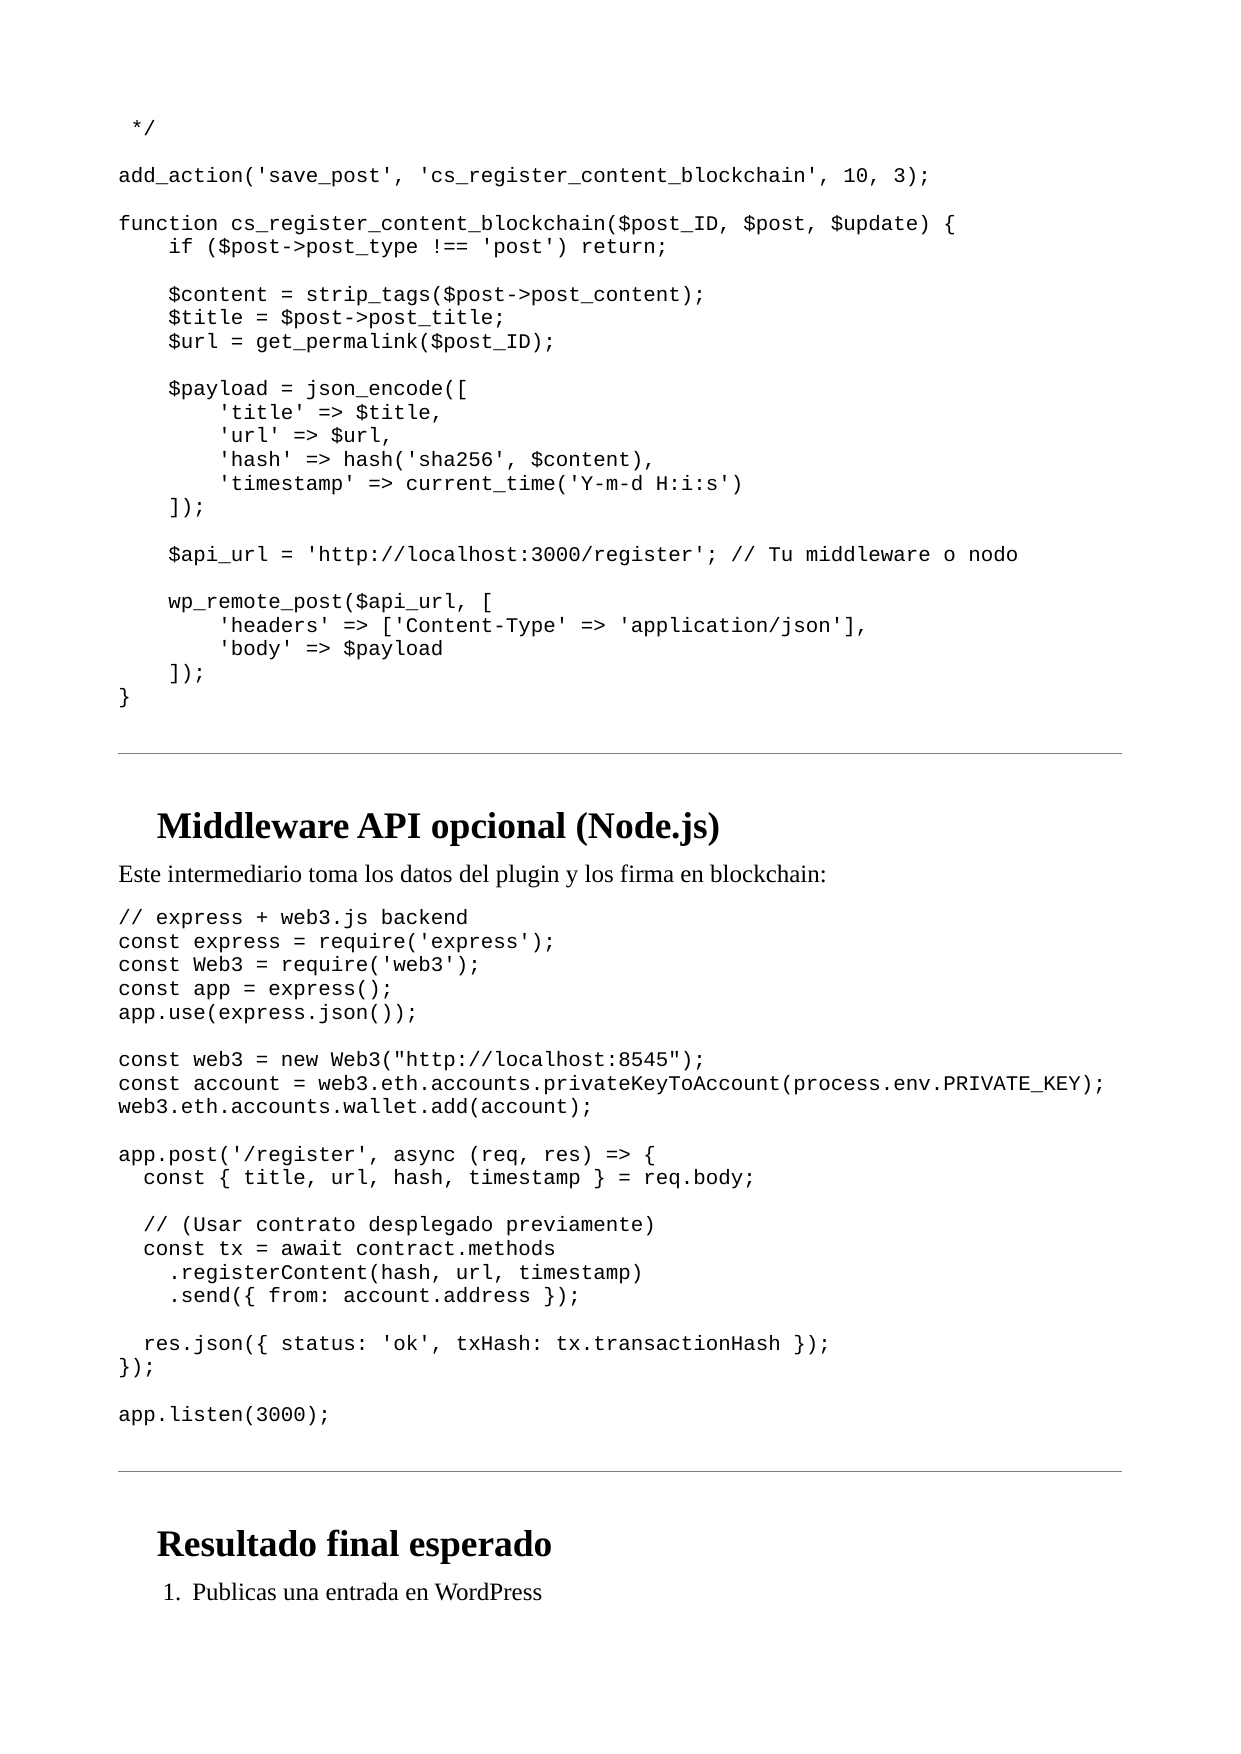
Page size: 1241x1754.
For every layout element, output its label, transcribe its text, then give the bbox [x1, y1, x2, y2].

text ]); [118, 662, 1122, 686]
text .registerContent(hash, url, timestamp) [118, 1262, 1122, 1285]
text $payload = json_encode([ [118, 378, 1122, 402]
text } [118, 686, 1122, 709]
text function cs_register_content_blockchain($post_ID, $post, $update) { [118, 213, 1122, 236]
text const express = require('express'); [118, 931, 1122, 954]
text ]); [118, 496, 1122, 520]
text $url = get_permalink($post_ID); [118, 331, 1122, 354]
text const app = express(); [118, 978, 1122, 1002]
text 'body' => $payload [118, 638, 1122, 662]
text app.post('/register', async (req, res) => { [118, 1143, 1122, 1167]
text $title = $post->post_title; [118, 307, 1122, 331]
text const tx = await contract.methods [118, 1238, 1122, 1262]
text const { title, url, hash, timestamp } = req.body; [118, 1167, 1122, 1191]
text $content = strip_tags($post->post_content); [118, 284, 1122, 307]
text res.json({ status: 'ok', txHash: tx.transactionHash }); [118, 1333, 1122, 1356]
text const account = web3.eth.accounts.privateKeyToAccount(process.env.PRIVATE_KEY); [118, 1073, 1122, 1096]
text 'headers' => ['Content-Type' => 'application/json'], [118, 615, 1122, 638]
text app.listen(3000); [118, 1404, 1122, 1427]
subtitle 🌐 Middleware API opcional (Node.js) [118, 804, 1122, 847]
subtitle ✅ Resultado final esperado [118, 1522, 1122, 1565]
text 'title' => $title, [118, 402, 1122, 426]
text wp_remote_post($api_url, [ [118, 591, 1122, 615]
text 'hash' => hash('sha256', $content), [118, 449, 1122, 473]
text 'timestamp' => current_time('Y-m-d H:i:s') [118, 473, 1122, 496]
text $api_url = 'http://localhost:3000/register'; // Tu middleware o nodo [118, 544, 1122, 567]
text if ($post->post_type !== 'post') return; [118, 236, 1122, 260]
text add_action('save_post', 'cs_register_content_blockchain', 10, 3); [118, 165, 1122, 189]
text .send({ from: account.address }); [118, 1285, 1122, 1309]
text app.use(express.json()); [118, 1002, 1122, 1025]
text Este intermediario toma los datos del plugin y los firma en blockchain: [118, 859, 1122, 888]
text const web3 = new Web3("http://localhost:8545"); [118, 1049, 1122, 1073]
text */ [118, 118, 1122, 142]
text // (Usar contrato desplegado previamente) [118, 1214, 1122, 1238]
text }); [118, 1356, 1122, 1380]
text // express + web3.js backend [118, 907, 1122, 931]
text 'url' => $url, [118, 426, 1122, 449]
text const Web3 = require('web3'); [118, 954, 1122, 978]
list Publicas una entrada en WordPress [162, 1577, 1122, 1606]
text web3.eth.accounts.wallet.add(account); [118, 1096, 1122, 1120]
